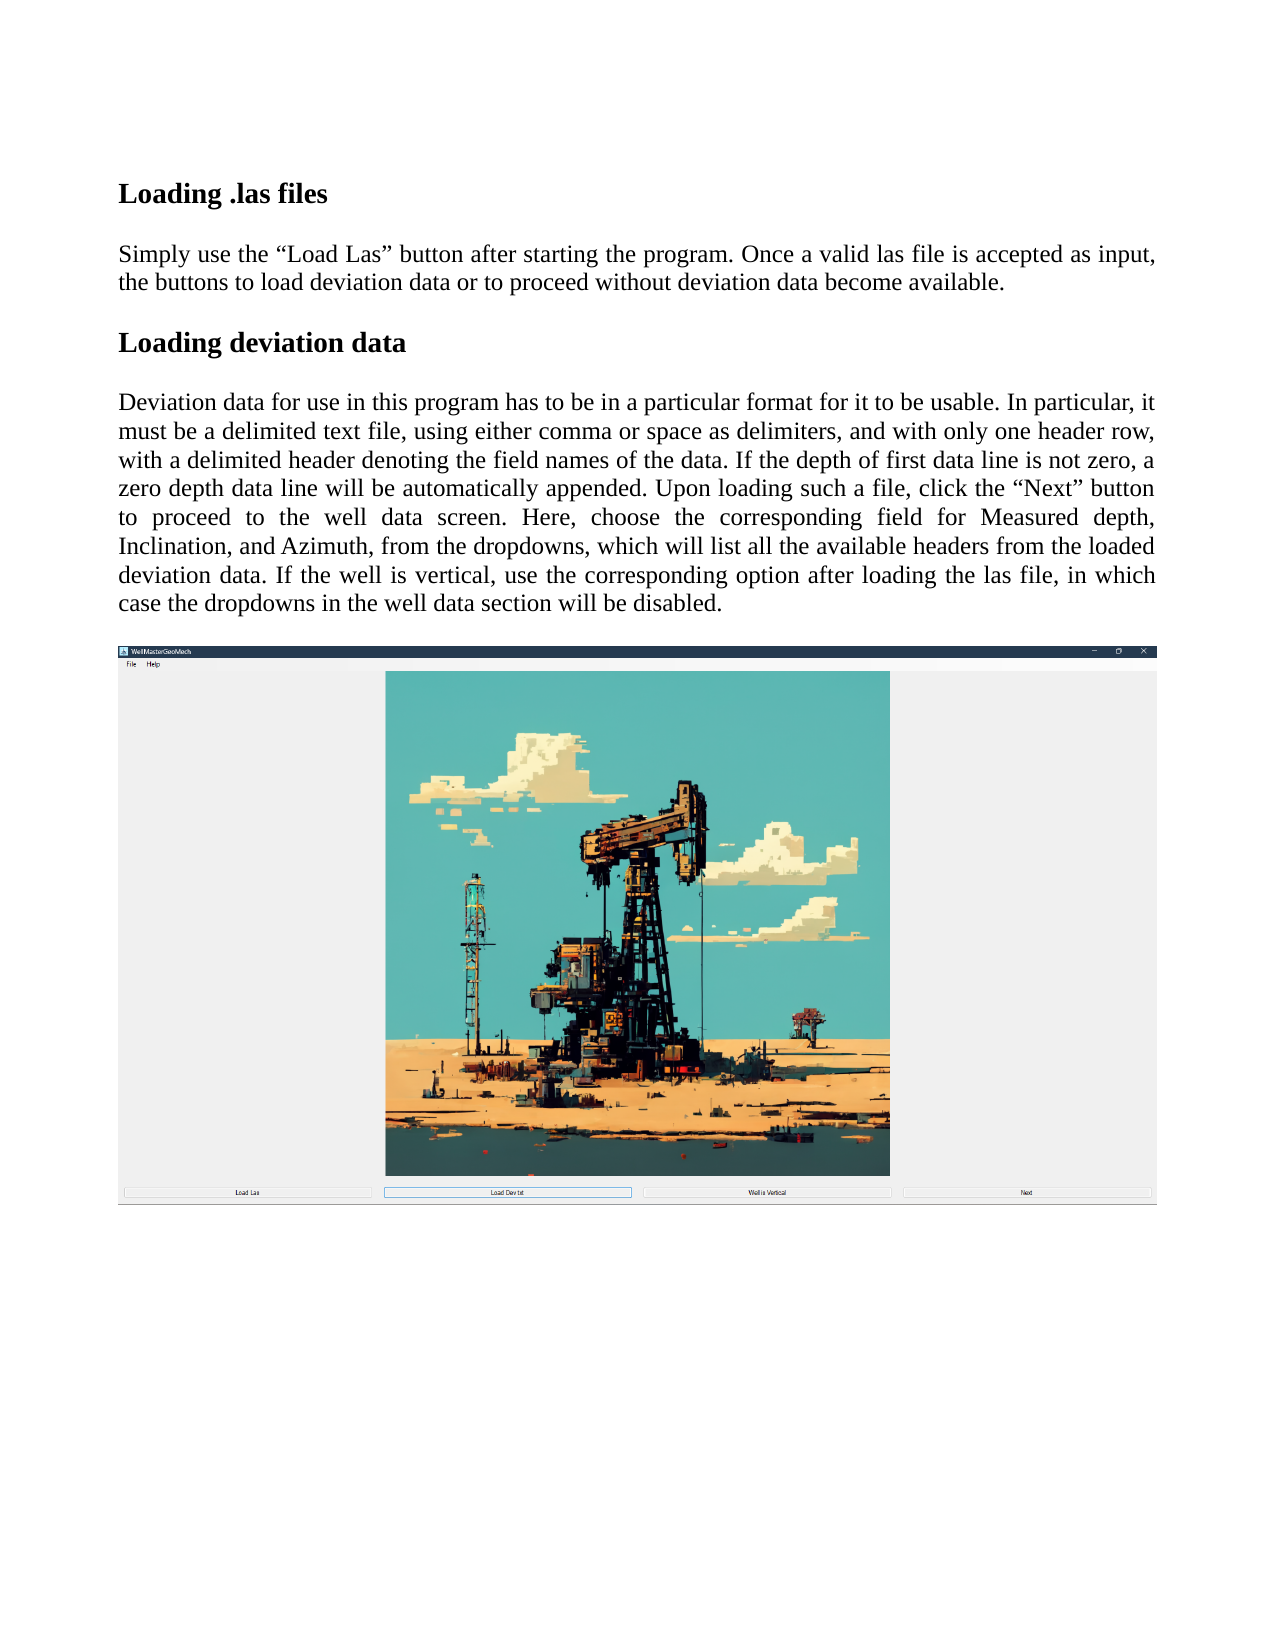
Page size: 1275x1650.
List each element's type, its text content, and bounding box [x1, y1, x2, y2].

picture [118, 646, 1157, 1205]
text Simply use the “Load Las” button after starting the program. Once a valid las file is accepted as input, the buttons to load deviation data or to proceed without deviation data become available. [118, 239, 1157, 296]
text Loading .las files [118, 176, 1157, 210]
text Deviation data for use in this program has to be in a particular format for it to be usable. In particular, it must be a delimited text file, using either comma or space as delimiters, and with only one header row, with a delimited header denoting the field names of the data. If the depth of first data line is not zero, a zero depth data line will be automatically appended. Upon loading such a file, click the “Next” button to proceed to the well data screen. Here, choose the corresponding field for Measured depth, Inclination, and Azimuth, from the dropdowns, which will list all the available headers from the loaded deviation data. If the well is vertical, use the corresponding option after loading the las file, in which case the dropdowns in the well data section will be disabled. [118, 387, 1157, 617]
text Loading deviation data [118, 325, 1157, 358]
